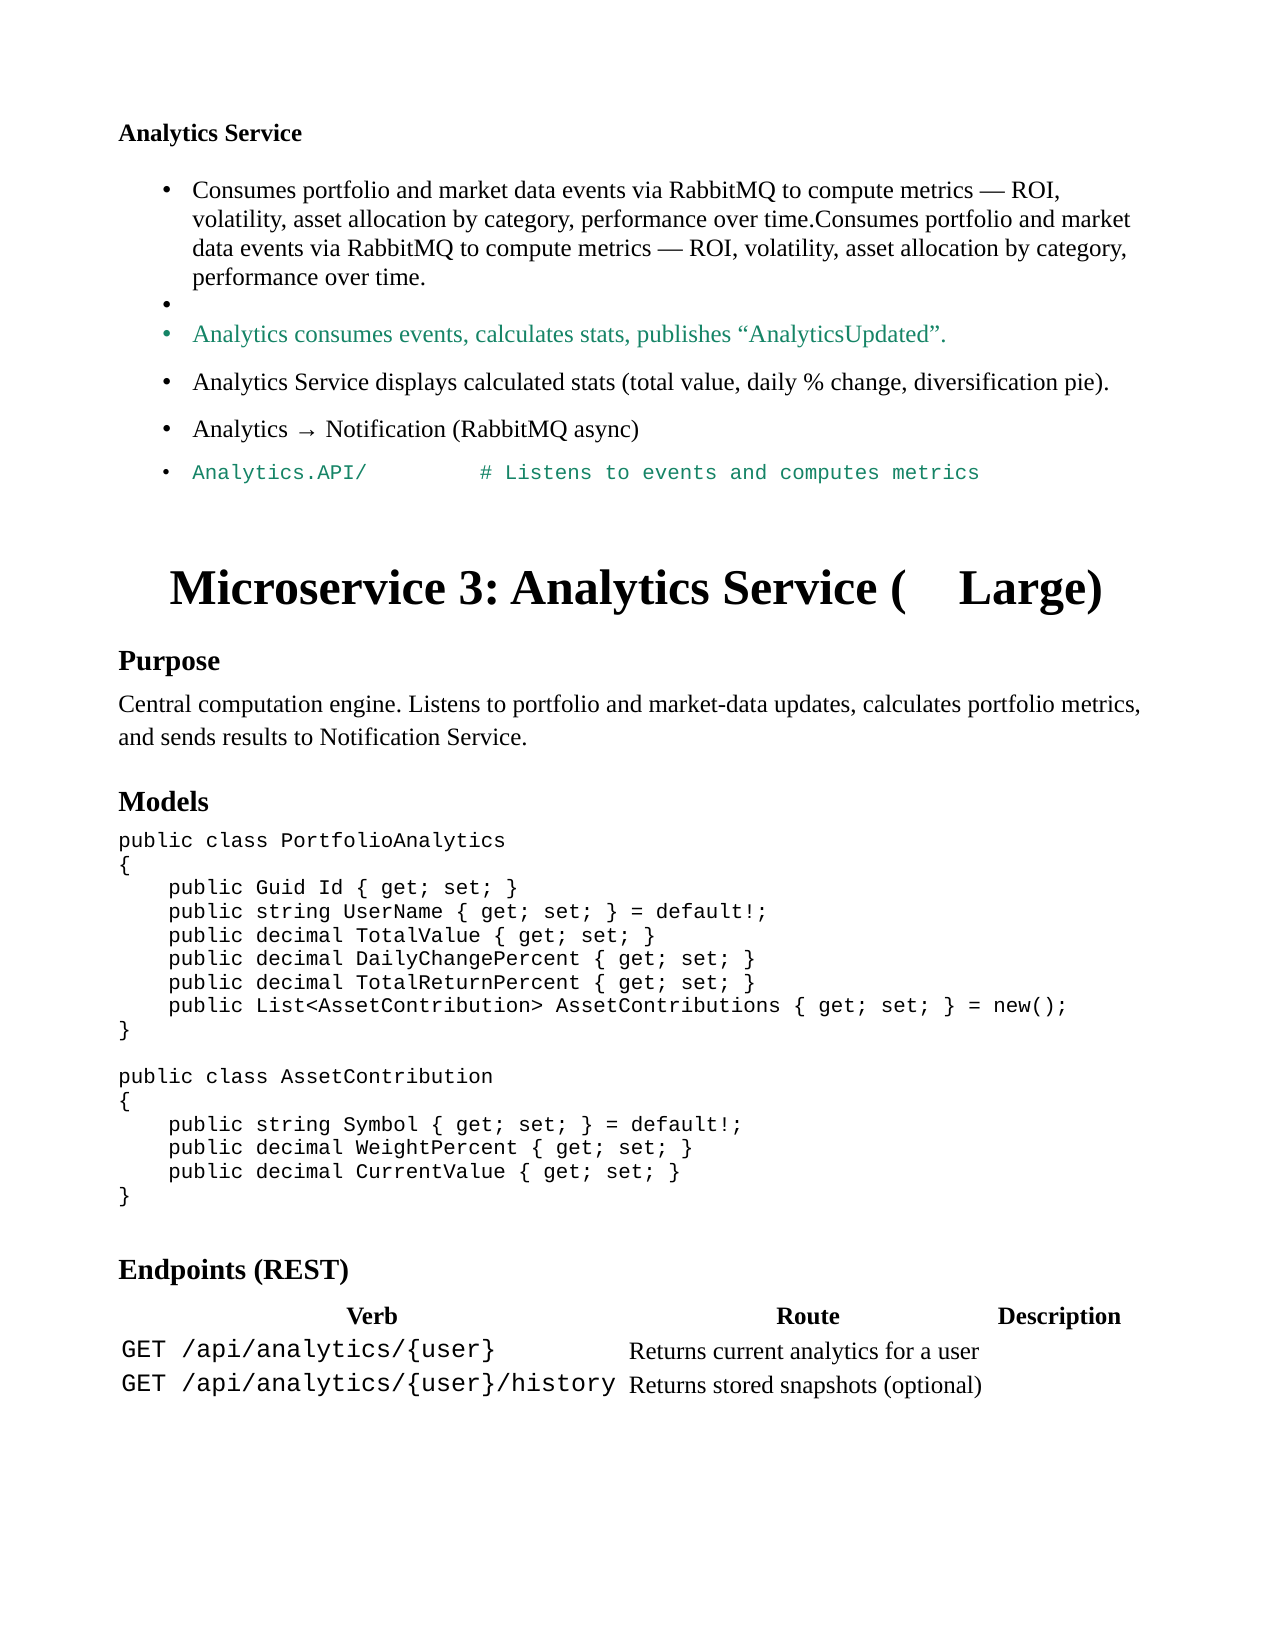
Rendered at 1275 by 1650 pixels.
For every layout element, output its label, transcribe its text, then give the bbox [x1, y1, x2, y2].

text { [118, 854, 1157, 877]
text public decimal TotalValue { get; set; } [118, 924, 1157, 948]
text public string UserName { get; set; } = default!; [118, 901, 1157, 924]
list Consumes portfolio and market data events via RabbitMQ to compute metrics — ROI, volatility, asset allocation by category, performance over time.Consumes portfolio and market data events via RabbitMQ to compute metrics — ROI, volatility, asset allocation by category, performance over time. [162, 176, 1157, 291]
table_header Description [990, 1299, 1129, 1333]
subtitle Endpoints (REST) [118, 1252, 1157, 1286]
text public class PortfolioAnalytics [118, 830, 1157, 854]
text } [118, 1185, 1157, 1208]
text public decimal WeightPercent { get; set; } [118, 1137, 1157, 1161]
table_header Verb [118, 1299, 626, 1333]
table_cell Returns current analytics for a user [626, 1333, 990, 1368]
text public class AssetContribution [118, 1066, 1157, 1090]
text Analytics Service [118, 118, 1157, 147]
subtitle 🧩 Microservice 3: Analytics Service (🔵 Large) [118, 558, 1157, 616]
table_cell [990, 1333, 1129, 1368]
table_header Route [626, 1299, 990, 1333]
table_cell [990, 1368, 1129, 1402]
text public Guid Id { get; set; } [118, 877, 1157, 901]
text Central computation engine. Listens to portfolio and market-data updates, calculates portfolio metrics, and sends results to Notification Service. [118, 689, 1157, 751]
table_cell Returns stored snapshots (optional) [626, 1368, 990, 1402]
table_cell GET /api/analytics/{user}/history [118, 1368, 626, 1402]
text public string Symbol { get; set; } = default!; [118, 1114, 1157, 1137]
text public decimal TotalReturnPercent { get; set; } [118, 972, 1157, 996]
subtitle Models [118, 784, 1157, 817]
text public decimal CurrentValue { get; set; } [118, 1161, 1157, 1185]
list Analytics → Notification (RabbitMQ async) [162, 414, 1157, 443]
list Analytics Service displays calculated stats (total value, daily % change, diversification pie). [162, 367, 1157, 396]
text { [118, 1090, 1157, 1114]
subtitle Purpose [118, 643, 1157, 676]
list Analytics.API/ # Listens to events and computes metrics [162, 462, 1157, 486]
table_cell GET /api/analytics/{user} [118, 1333, 626, 1368]
text public List<AssetContribution> AssetContributions { get; set; } = new(); [118, 996, 1157, 1019]
text public decimal DailyChangePercent { get; set; } [118, 948, 1157, 972]
list Analytics consumes events, calculates stats, publishes “AnalyticsUpdated”. [162, 319, 1157, 348]
text } [118, 1019, 1157, 1043]
